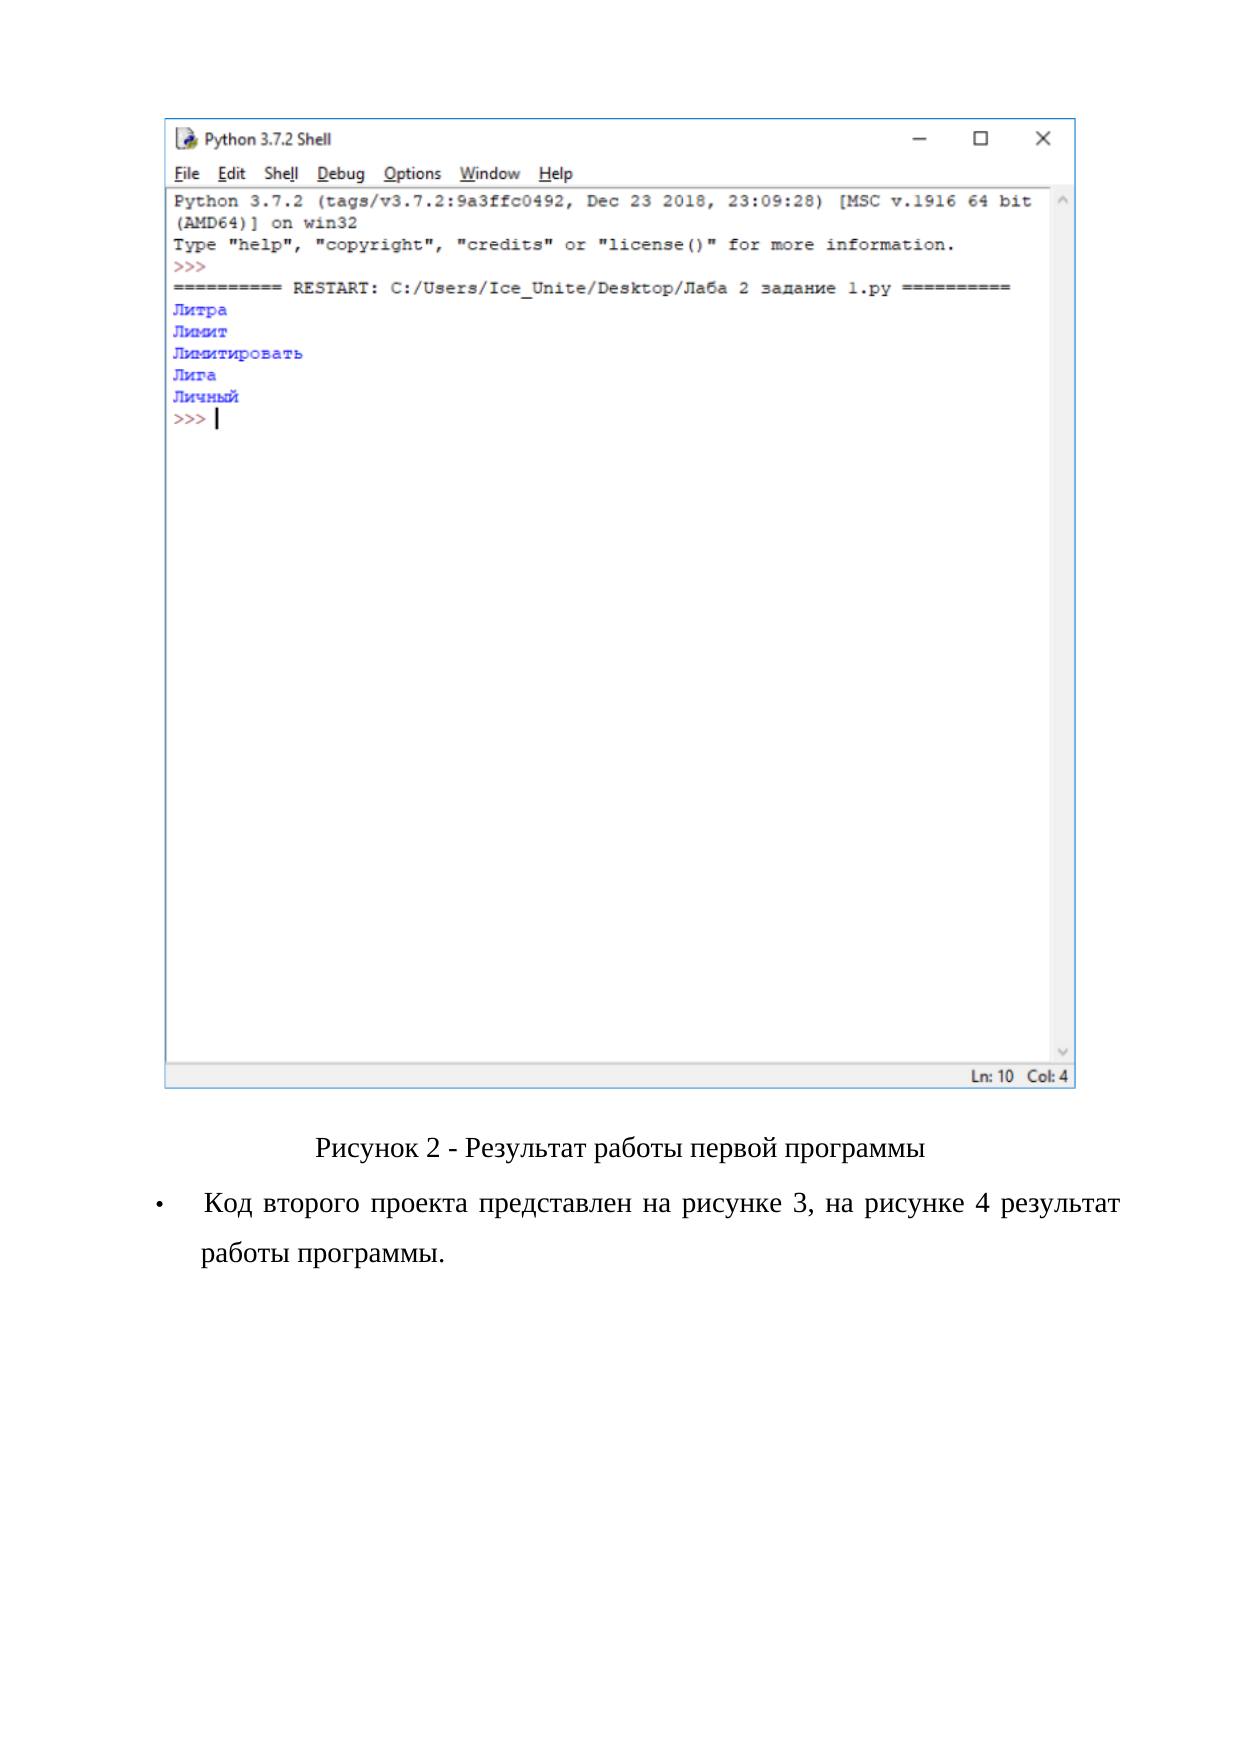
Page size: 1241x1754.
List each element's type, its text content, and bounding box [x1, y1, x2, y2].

text Рисунок 2 - Результат работы первой программы [118, 1130, 1122, 1164]
list Код второго проекта представлен на рисунке 3, на рисунке 4 результат работы программы. [156, 1185, 1122, 1269]
